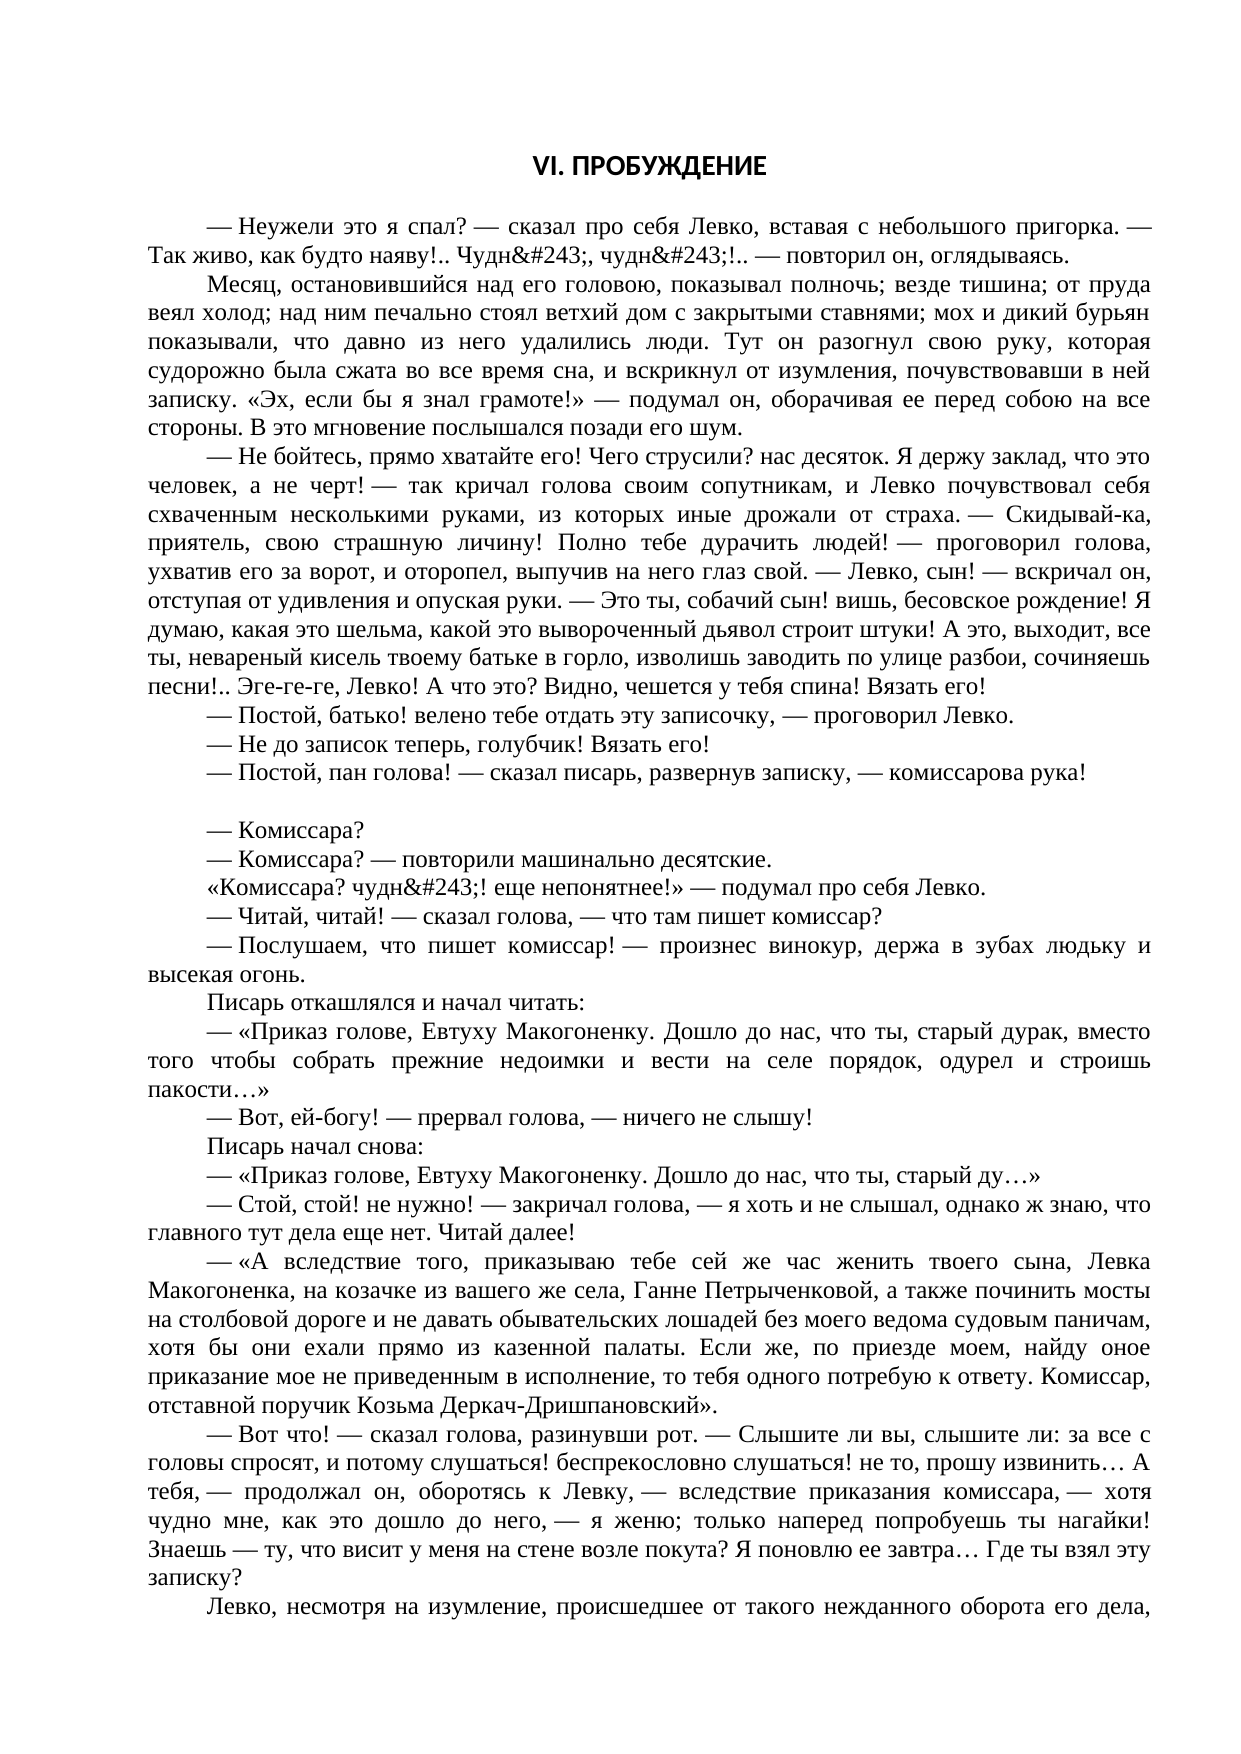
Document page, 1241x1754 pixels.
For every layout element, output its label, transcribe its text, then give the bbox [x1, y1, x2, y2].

text — Вот что! — сказал голова, разинувши рот. — Слышите ли вы, слышите ли: за все с головы спросят, и потому слушаться! беспрекословно слушаться! не то, прошу извинить… А тебя, — продолжал он, оборотясь к Левку, — вследствие приказания комиссара, — хотя чудно мне, как это дошло до него, — я женю; только наперед попробуешь ты нагайки! Знаешь — ту, что висит у меня на стене возле покута? Я поновлю ее завтра… Где ты взял эту записку? [148, 1419, 1152, 1591]
text — Не бойтесь, прямо хватайте его! Чего струсили? нас десяток. Я держу заклад, что это человек, а не черт! — так кричал голова своим сопутникам, и Левко почувствовал себя схваченным несколькими руками, из которых иные дрожали от страха. — Скидывай-ка, приятель, свою страшную личину! Полно тебе дурачить людей! — проговорил голова, ухватив его за ворот, и оторопел, выпучив на него глаз свой. — Левко, сын! — вскричал он, отступая от удивления и опуская руки. — Это ты, собачий сын! вишь, бесовское рождение! Я думаю, какая это шельма, какой это вывороченный дьявол строит штуки! А это, выходит, все ты, невареный кисель твоему батьке в горло, изволишь заводить по улице разбои, сочиняешь песни!.. Эге-ге-ге, Левко! А что это? Видно, чешется у тебя спина! Вязать его! [148, 441, 1152, 700]
text Писарь начал снова: [148, 1131, 1152, 1160]
text Левко, несмотря на изумление, происшедшее от такого нежданного оборота его дела, [148, 1591, 1152, 1620]
text — Постой, пан голова! — сказал писарь, развернув записку, — комиссарова рука! [148, 757, 1152, 786]
text Месяц, остановившийся над его головою, показывал полночь; везде тишина; от пруда веял холод; над ним печально стоял ветхий дом с закрытыми ставнями; мох и дикий бурьян показывали, что давно из него удалились люди. Тут он разогнул свою руку, которая судорожно была сжата во все время сна, и вскрикнул от изумления, почувствовавши в ней записку. «Эх, если бы я знал грамоте!» — подумал он, оборачивая ее перед собою на все стороны. В это мгновение послышался позади его шум. [148, 269, 1152, 441]
text «Комиссара? чудн&#243;! еще непонятнее!» — подумал про себя Левко. [148, 872, 1152, 901]
subtitle VI. ПРОБУЖДЕНИЕ [148, 147, 1152, 182]
text — Вот, ей-богу! — прервал голова, — ничего не слышу! [148, 1102, 1152, 1131]
text — Комиссара? [148, 815, 1152, 844]
text — Комиссара? — повторили машинально десятские. [148, 844, 1152, 872]
text — Постой, батько! велено тебе отдать эту записочку, — проговорил Левко. [148, 700, 1152, 729]
text — Не до записок теперь, голубчик! Вязать его! [148, 729, 1152, 757]
text — «Приказ голове, Евтуху Макогоненку. Дошло до нас, что ты, старый дурак, вместо того чтобы собрать прежние недоимки и вести на селе порядок, одурел и строишь пакости…» [148, 1016, 1152, 1102]
text — Послушаем, что пишет комиссар! — произнес винокур, держа в зубах людьку и высекая огонь. [148, 930, 1152, 987]
text — «Приказ голове, Евтуху Макогоненку. Дошло до нас, что ты, старый ду…» [148, 1160, 1152, 1189]
text — Стой, стой! не нужно! — закричал голова, — я хоть и не слышал, однако ж знаю, что главного тут дела еще нет. Читай далее! [148, 1189, 1152, 1246]
text — Неужели это я спал? — сказал про себя Левко, вставая с небольшого пригорка. — Так живо, как будто наяву!.. Чудн&#243;, чудн&#243;!.. — повторил он, оглядываясь. [148, 211, 1152, 269]
text — Читай, читай! — сказал голова, — что там пишет комиссар? [148, 901, 1152, 930]
text Писарь откашлялся и начал читать: [148, 987, 1152, 1016]
text — «А вследствие того, приказываю тебе сей же час женить твоего сына, Левка Макогоненка, на козачке из вашего же села, Ганне Петрыченковой, а также починить мосты на столбовой дороге и не давать обывательских лошадей без моего ведома судовым паничам, хотя бы они ехали прямо из казенной палаты. Если же, по приезде моем, найду оное приказание мое не приведенным в исполнение, то тебя одного потребую к ответу. Комиссар, отставной поручик Козьма Деркач-Дришпановский». [148, 1246, 1152, 1419]
